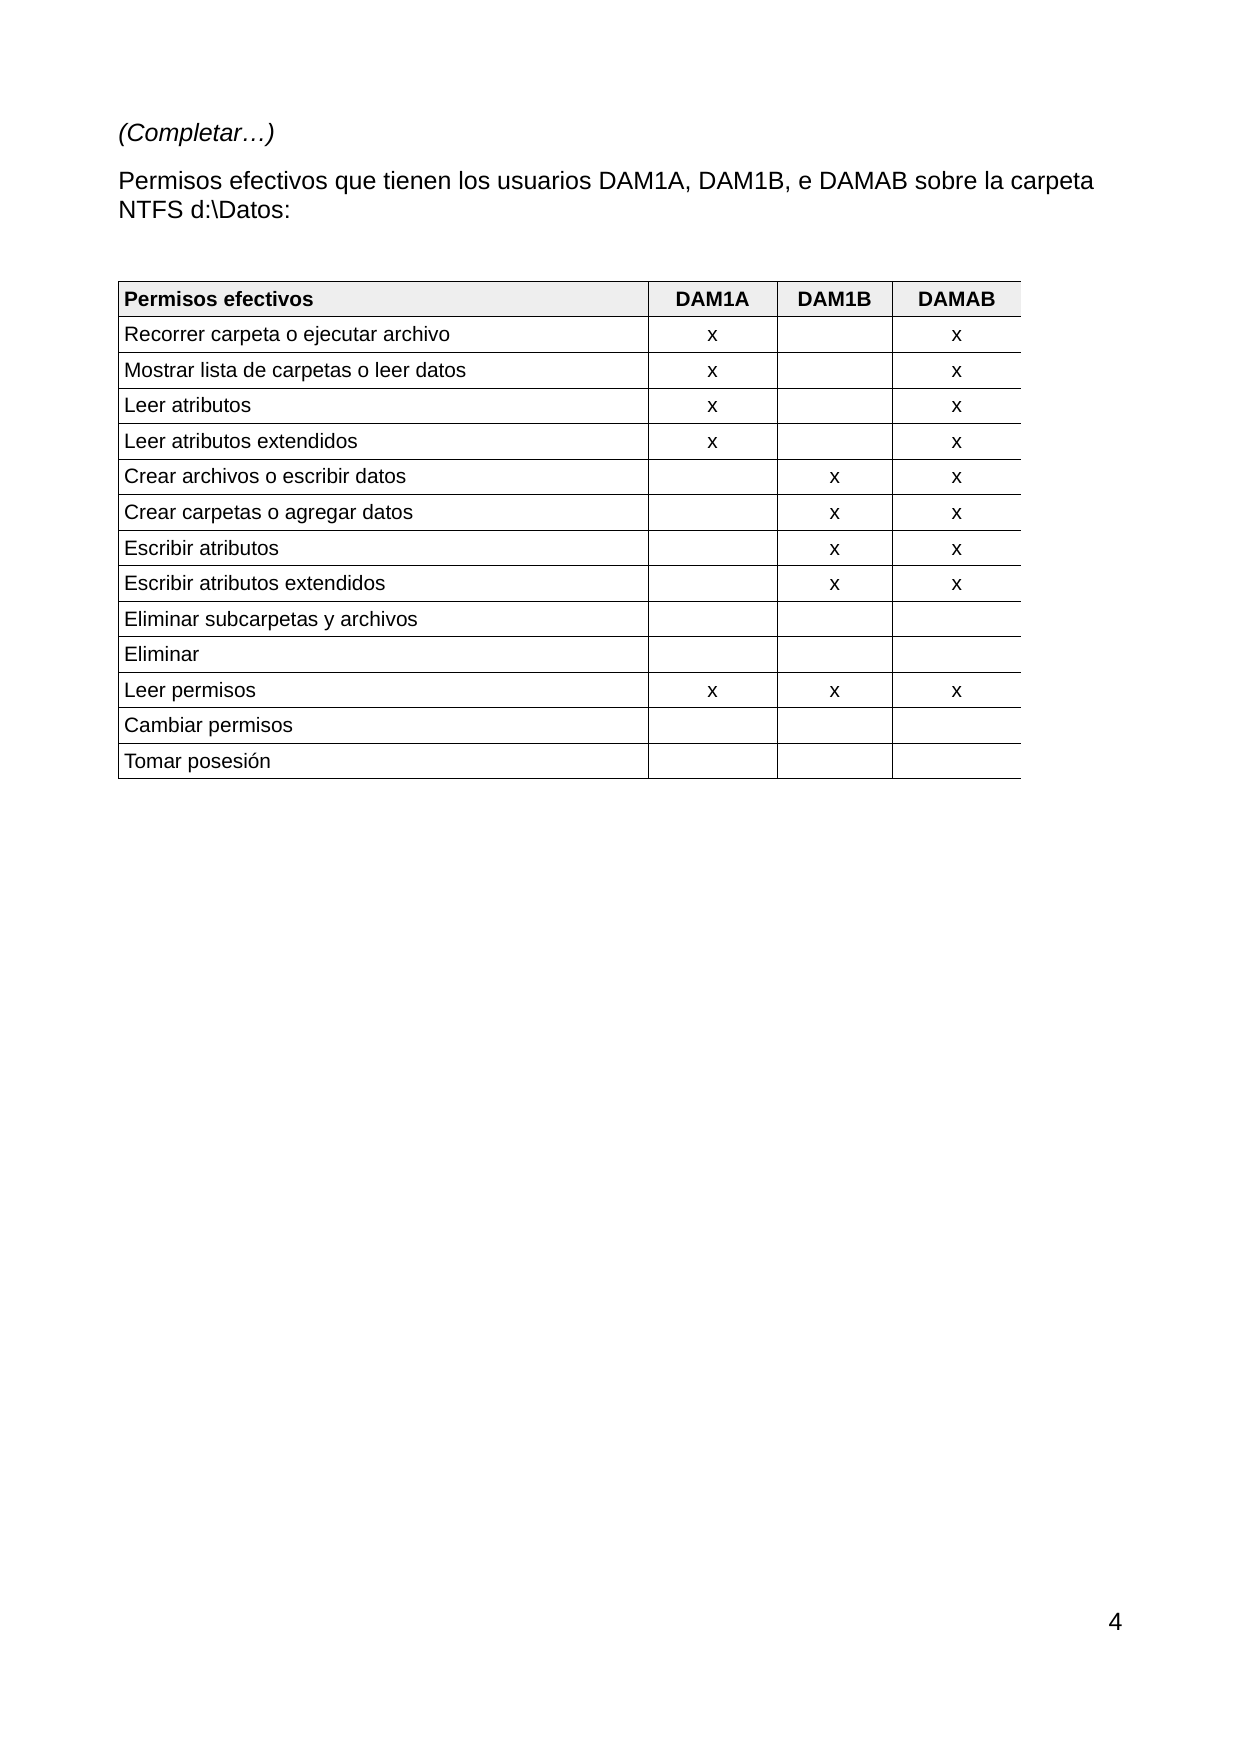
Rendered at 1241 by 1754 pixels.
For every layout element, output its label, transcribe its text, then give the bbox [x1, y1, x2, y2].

table_cell [778, 744, 892, 778]
table_cell [778, 424, 892, 458]
table_cell x [649, 389, 777, 423]
table_cell x [649, 673, 777, 707]
table_cell Cambiar permisos [119, 708, 648, 743]
table_cell x [893, 353, 1021, 387]
table_cell Tomar posesión [119, 744, 648, 778]
table_cell [649, 708, 777, 743]
table_cell [649, 460, 777, 494]
text Permisos efectivos que tienen los usuarios DAM1A, DAM1B, e DAMAB sobre la carpeta NTFS d:\Datos: [118, 166, 1122, 223]
table_cell x [649, 353, 777, 387]
table_cell [778, 602, 892, 636]
table_cell [778, 389, 892, 423]
table_cell [778, 317, 892, 352]
table_cell Mostrar lista de carpetas o leer datos [119, 353, 648, 387]
table_cell Leer atributos extendidos [119, 424, 648, 458]
table_cell Leer atributos [119, 389, 648, 423]
table_cell x [893, 495, 1021, 529]
table_cell x [893, 389, 1021, 423]
table_cell [649, 602, 777, 636]
table_cell [893, 708, 1021, 743]
table_cell Escribir atributos [119, 531, 648, 565]
table_cell [778, 637, 892, 672]
table_cell [649, 495, 777, 529]
table_cell x [778, 460, 892, 494]
table_cell Crear carpetas o agregar datos [119, 495, 648, 529]
table_cell x [778, 673, 892, 707]
table_cell [649, 637, 777, 672]
table_cell x [893, 424, 1021, 458]
table_cell x [778, 566, 892, 601]
table_cell Escribir atributos extendidos [119, 566, 648, 601]
table_cell x [893, 673, 1021, 707]
table_header Permisos efectivos [119, 282, 648, 316]
table_header DAMAB [893, 282, 1021, 316]
table_cell x [893, 460, 1021, 494]
table_cell x [649, 317, 777, 352]
table_cell x [893, 317, 1021, 352]
table_cell x [778, 495, 892, 529]
table_cell x [893, 566, 1021, 601]
table_cell [649, 744, 777, 778]
table_cell Eliminar [119, 637, 648, 672]
table_cell Recorrer carpeta o ejecutar archivo [119, 317, 648, 352]
table_cell [649, 531, 777, 565]
table_cell [893, 602, 1021, 636]
text (Completar…) [118, 118, 1122, 147]
table_cell Crear archivos o escribir datos [119, 460, 648, 494]
table_cell x [649, 424, 777, 458]
table_header DAM1A [649, 282, 777, 316]
table_cell [649, 566, 777, 601]
table_cell Leer permisos [119, 673, 648, 707]
table_cell [893, 744, 1021, 778]
table_cell x [893, 531, 1021, 565]
table_cell [778, 708, 892, 743]
table_cell [893, 637, 1021, 672]
table_cell Eliminar subcarpetas y archivos [119, 602, 648, 636]
table_cell x [778, 531, 892, 565]
table_cell [778, 353, 892, 387]
table_header DAM1B [778, 282, 892, 316]
